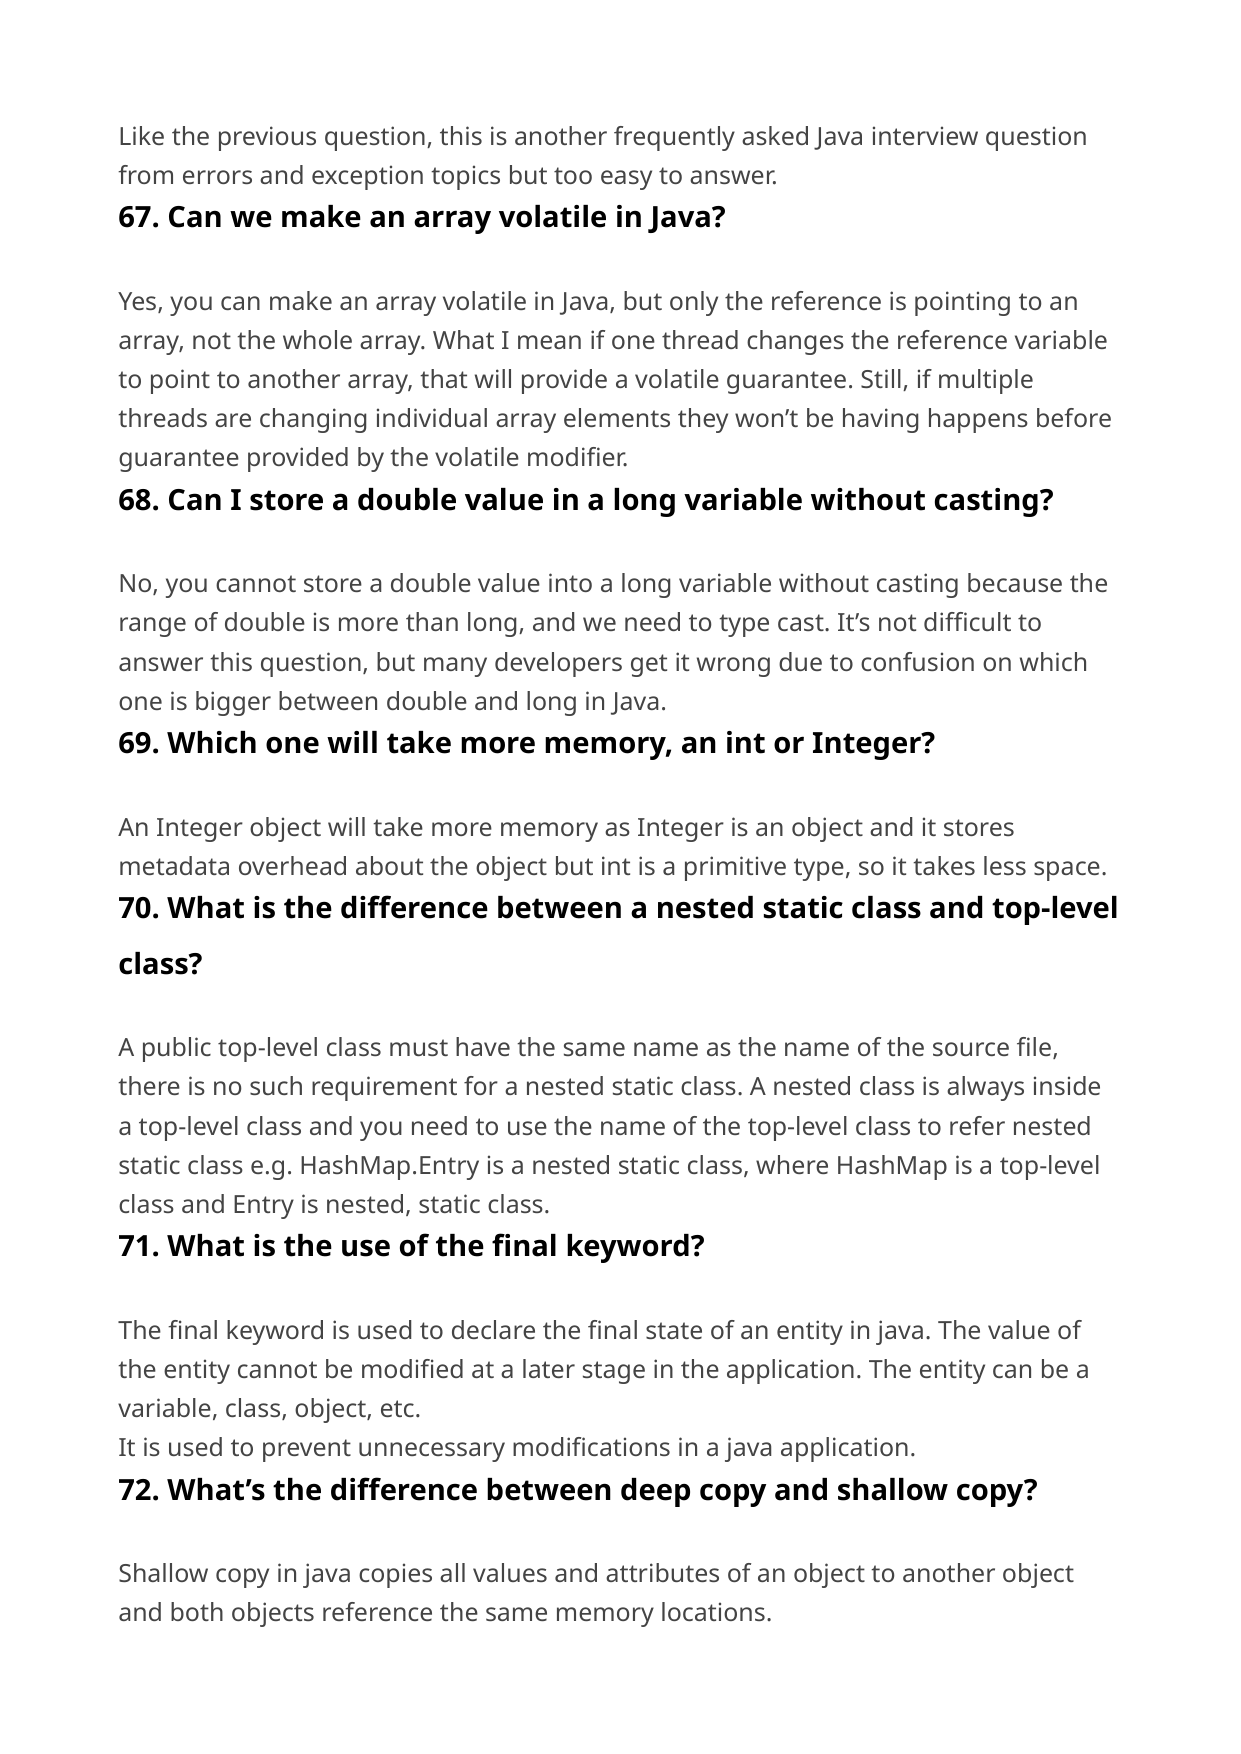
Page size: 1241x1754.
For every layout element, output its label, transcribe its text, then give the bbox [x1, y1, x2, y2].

text Shallow copy in java copies all values and attributes of an object to another object and both objects reference the same memory locations. [118, 1556, 1122, 1629]
text The final keyword is used to declare the final state of an entity in java. The value of the entity cannot be modified at a later stage in the application. The entity can be a variable, class, object, etc. It is used to prevent unnecessary modifications in a java application. [118, 1312, 1122, 1464]
text A public top-level class must have the same name as the name of the source file, there is no such requirement for a nested static class. A nested class is always inside a top-level class and you need to use the name of the top-level class to refer nested static class e.g. HashMap.Entry is a nested static class, where HashMap is a top-level class and Entry is nested, static class. [118, 1030, 1122, 1221]
text Like the previous question, this is another frequently asked Java interview question from errors and exception topics but too easy to answer. [118, 118, 1122, 191]
text No, you cannot store a double value into a long variable without casting because the range of double is more than long, and we need to type cast. It’s not difficult to answer this question, but many developers get it wrong due to confusion on which one is bigger between double and long in Java. [118, 566, 1122, 717]
subtitle 70. What is the difference between a nested static class and top-level class? [118, 888, 1122, 983]
subtitle 72. What’s the difference between deep copy and shallow copy? [118, 1469, 1122, 1509]
subtitle 69. Which one will take more memory, an int or Integer? [118, 722, 1122, 762]
text An Integer object will take more memory as Integer is an object and it stores metadata overhead about the object but int is a primitive type, so it takes less space. [118, 809, 1122, 882]
subtitle 68. Can I store a double value in a long variable without casting? [118, 479, 1122, 519]
subtitle 67. Can we make an array volatile in Java? [118, 196, 1122, 236]
subtitle 71. What is the use of the final keyword? [118, 1226, 1122, 1265]
text Yes, you can make an array volatile in Java, but only the reference is pointing to an array, not the whole array. What I mean if one thread changes the reference variable to point to another array, that will provide a volatile guarantee. Still, if multiple threads are changing individual array elements they won’t be having happens before guarantee provided by the volatile modifier. [118, 283, 1122, 474]
